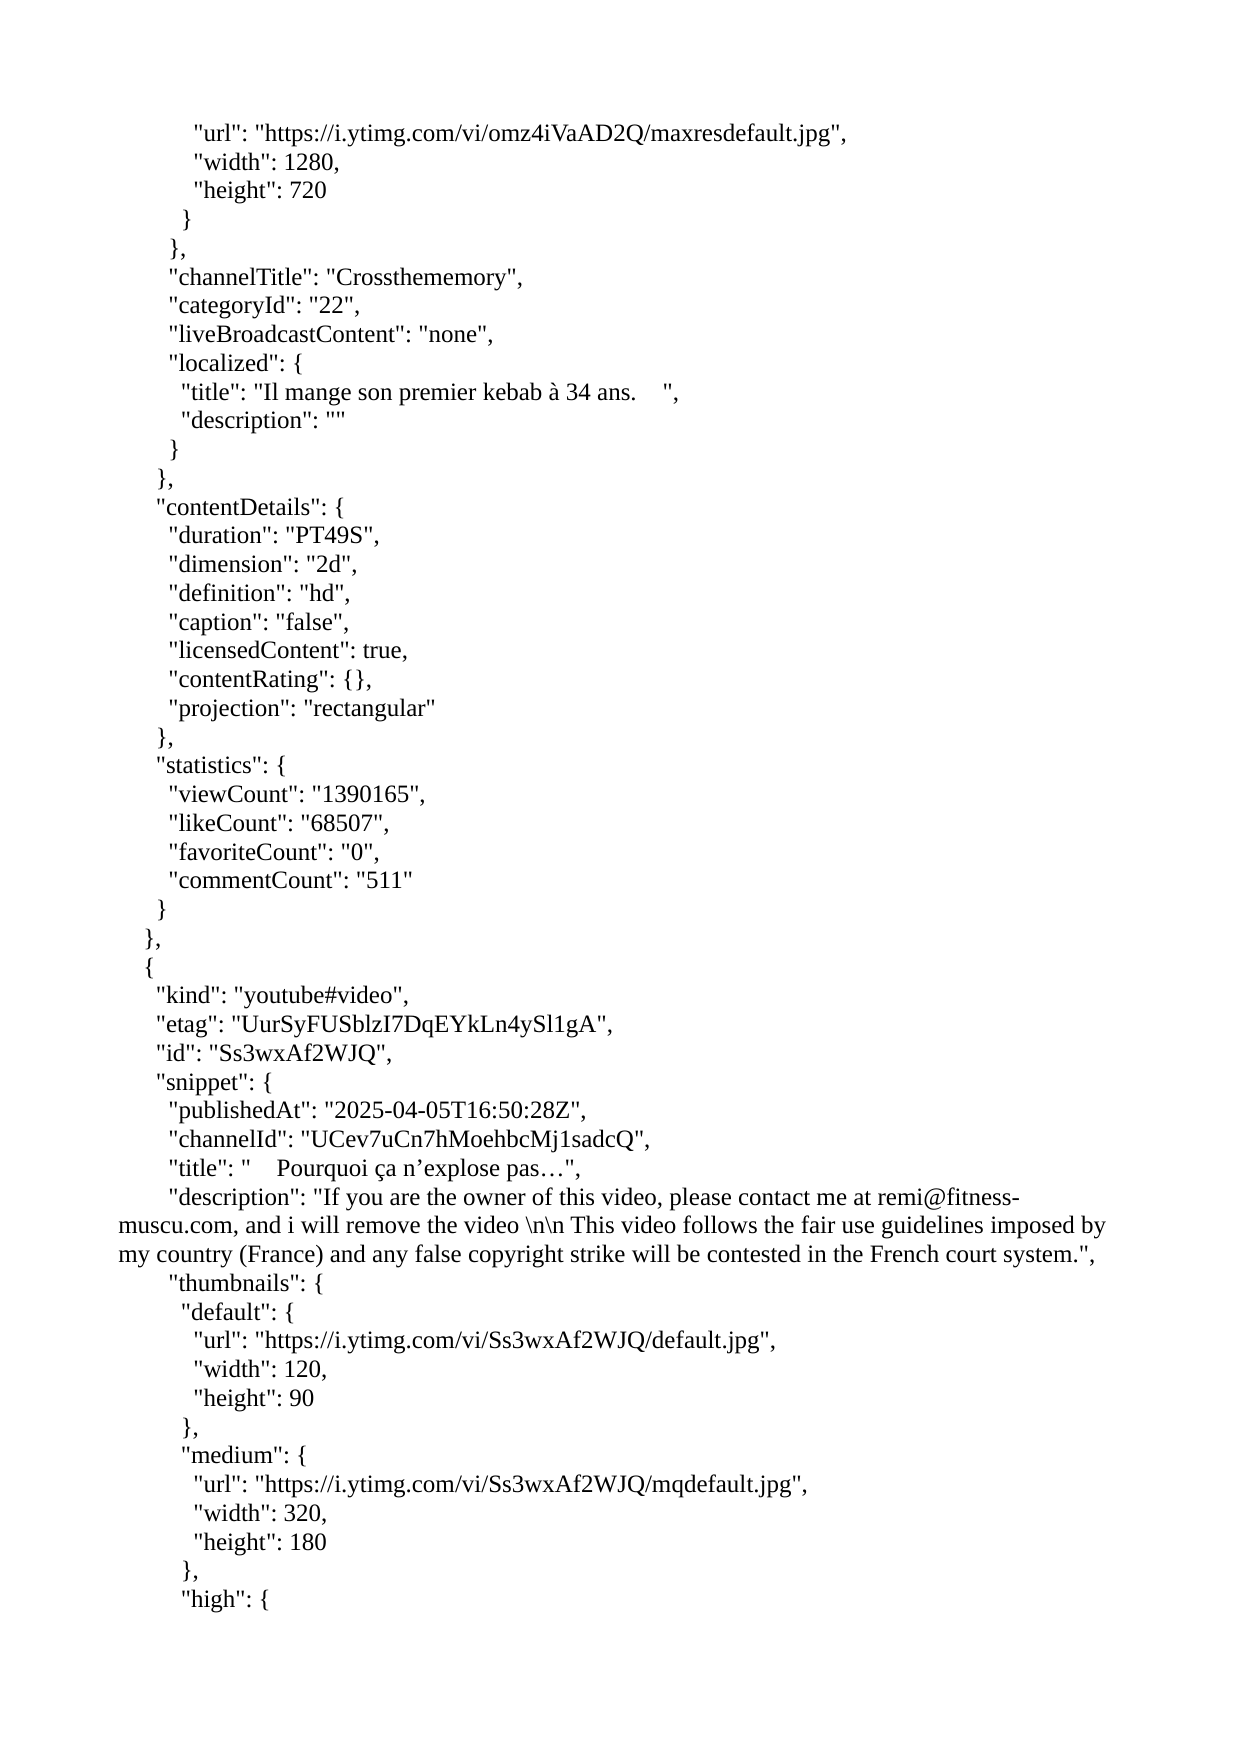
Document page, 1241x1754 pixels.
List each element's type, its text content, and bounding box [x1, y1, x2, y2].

text "default": { [118, 1297, 1122, 1326]
text "viewCount": "1390165", [118, 779, 1122, 808]
text }, [118, 233, 1122, 262]
text "url": "https://i.ytimg.com/vi/omz4iVaAD2Q/maxresdefault.jpg", [118, 118, 1122, 147]
text "favoriteCount": "0", [118, 837, 1122, 866]
text }, [118, 1412, 1122, 1441]
text "high": { [118, 1584, 1122, 1613]
text "contentDetails": { [118, 492, 1122, 521]
text "likeCount": "68507", [118, 808, 1122, 837]
text "contentRating": {}, [118, 664, 1122, 693]
text "statistics": { [118, 751, 1122, 779]
text "publishedAt": "2025-04-05T16:50:28Z", [118, 1096, 1122, 1124]
text "medium": { [118, 1441, 1122, 1469]
text "thumbnails": { [118, 1268, 1122, 1297]
text "definition": "hd", [118, 578, 1122, 607]
text "projection": "rectangular" [118, 693, 1122, 722]
text "liveBroadcastContent": "none", [118, 319, 1122, 348]
text "duration": "PT49S", [118, 521, 1122, 549]
text "width": 1280, [118, 147, 1122, 176]
text "title": "Il mange son premier kebab à 34 ans. 🤔", [118, 377, 1122, 406]
text "licensedContent": true, [118, 636, 1122, 664]
text "width": 120, [118, 1354, 1122, 1383]
text "id": "Ss3wxAf2WJQ", [118, 1038, 1122, 1067]
text }, [118, 463, 1122, 492]
text "channelId": "UCev7uCn7hMoehbcMj1sadcQ", [118, 1124, 1122, 1153]
text "dimension": "2d", [118, 549, 1122, 578]
text "height": 90 [118, 1383, 1122, 1412]
text } [118, 204, 1122, 233]
text { [118, 952, 1122, 981]
text }, [118, 1556, 1122, 1584]
text } [118, 894, 1122, 923]
text "etag": "UurSyFUSblzI7DqEYkLn4ySl1gA", [118, 1009, 1122, 1038]
text "categoryId": "22", [118, 291, 1122, 319]
text "url": "https://i.ytimg.com/vi/Ss3wxAf2WJQ/mqdefault.jpg", [118, 1469, 1122, 1498]
text }, [118, 923, 1122, 952]
text } [118, 434, 1122, 463]
text "channelTitle": "Crossthememory", [118, 262, 1122, 291]
text "height": 180 [118, 1527, 1122, 1556]
text "description": "" [118, 406, 1122, 434]
text "kind": "youtube#video", [118, 981, 1122, 1009]
text "description": "If you are the owner of this video, please contact me at remi@fitness-muscu.com, and i will remove the video \n\n This video follows the fair use guidelines imposed by my country (France) and any false copyright strike will be contested in the French court system.", [118, 1182, 1122, 1268]
text "commentCount": "511" [118, 866, 1122, 894]
text "caption": "false", [118, 607, 1122, 636]
text "localized": { [118, 348, 1122, 377]
text "snippet": { [118, 1067, 1122, 1096]
text "title": "🥶 Pourquoi ça n’explose pas…", [118, 1153, 1122, 1182]
text "height": 720 [118, 176, 1122, 204]
text }, [118, 722, 1122, 751]
text "url": "https://i.ytimg.com/vi/Ss3wxAf2WJQ/default.jpg", [118, 1326, 1122, 1354]
text "width": 320, [118, 1498, 1122, 1527]
